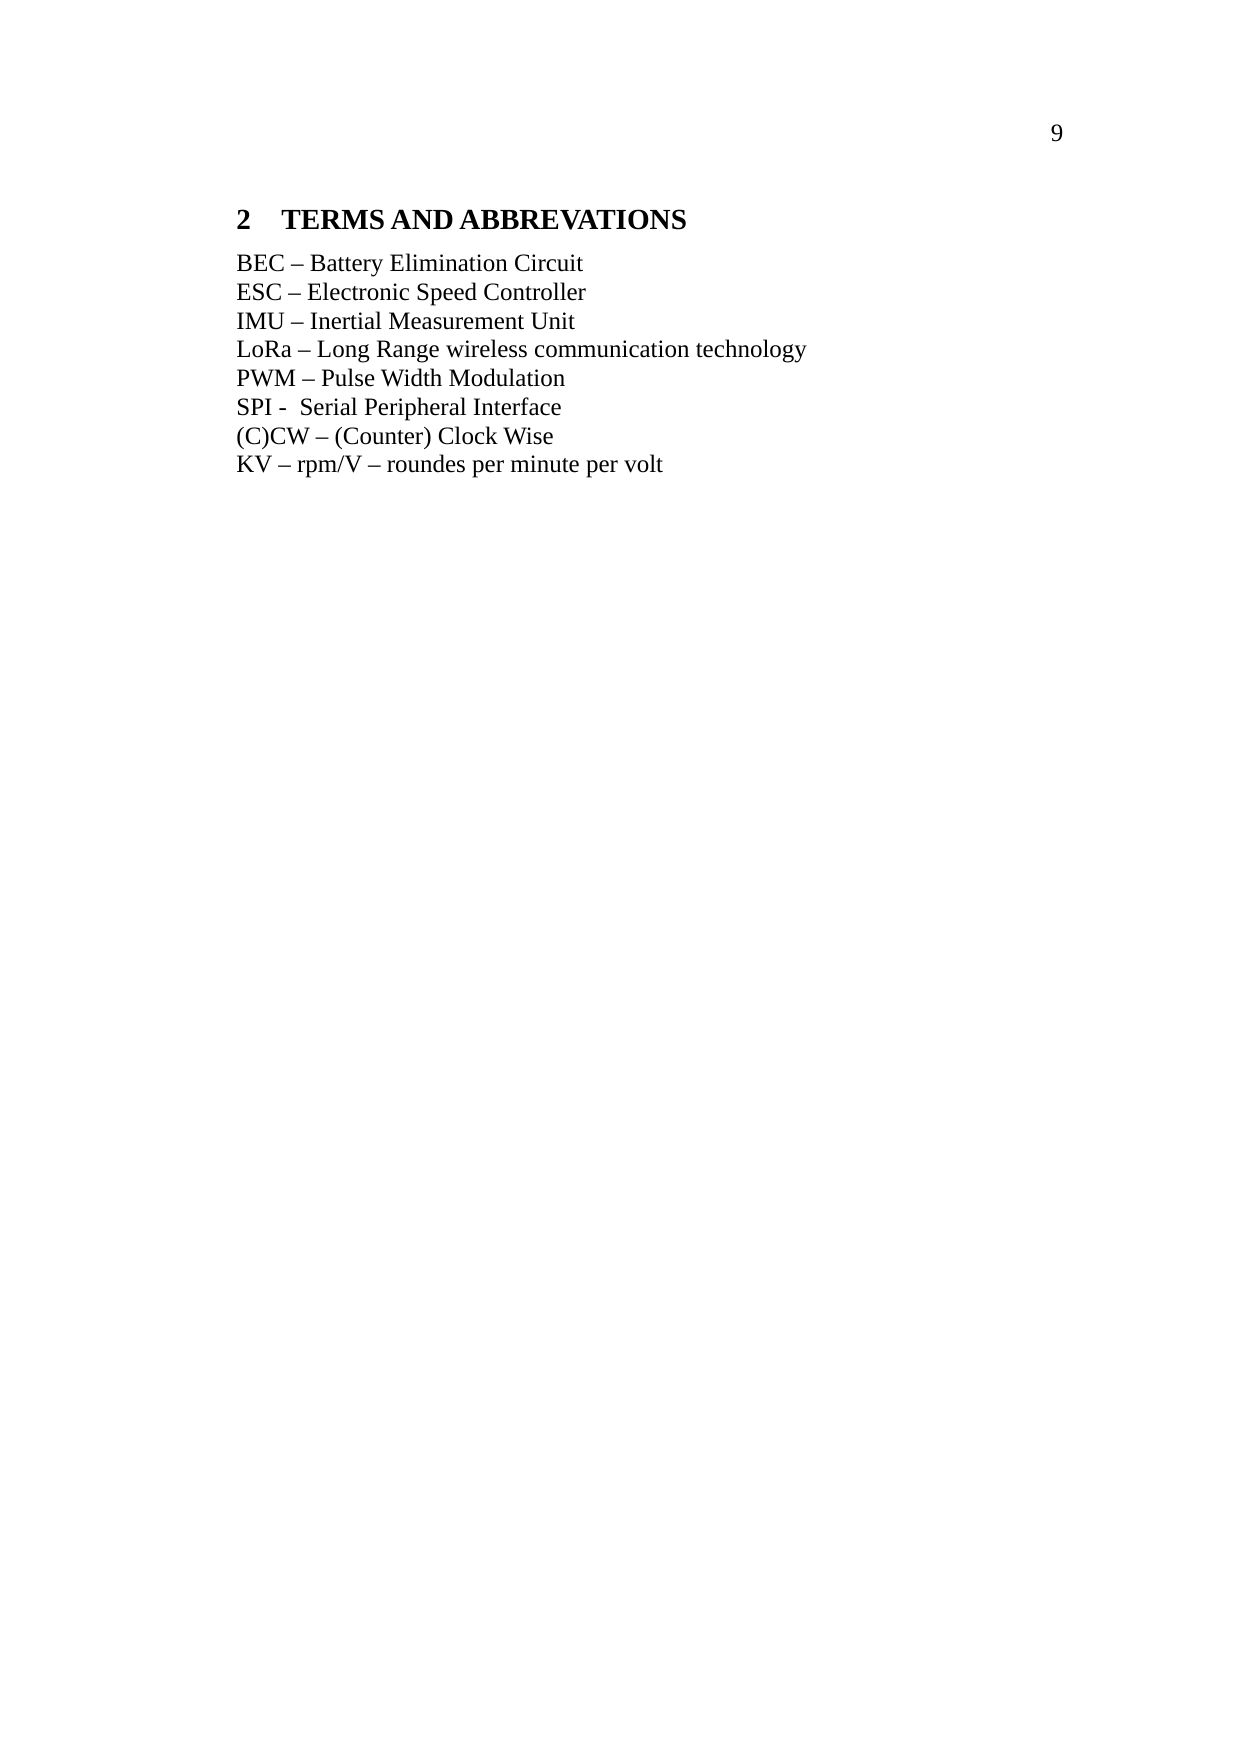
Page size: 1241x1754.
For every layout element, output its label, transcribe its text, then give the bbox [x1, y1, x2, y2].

text IMU – Inertial Measurement Unit [236, 306, 1063, 334]
text PWM – Pulse Width Modulation [236, 363, 1063, 392]
text KV – rpm/V – roundes per minute per volt [236, 449, 1063, 478]
text (C)CW – (Counter) Clock Wise [236, 421, 1063, 449]
text SPI - Serial Peripheral Interface [236, 392, 1063, 421]
text BEC – Battery Elimination Circuit [236, 248, 1063, 277]
subtitle Terms and abbrevations [236, 202, 1063, 236]
text ESC – Electronic Speed Controller [236, 277, 1063, 306]
text LoRa – Long Range wireless communication technology [236, 334, 1063, 363]
